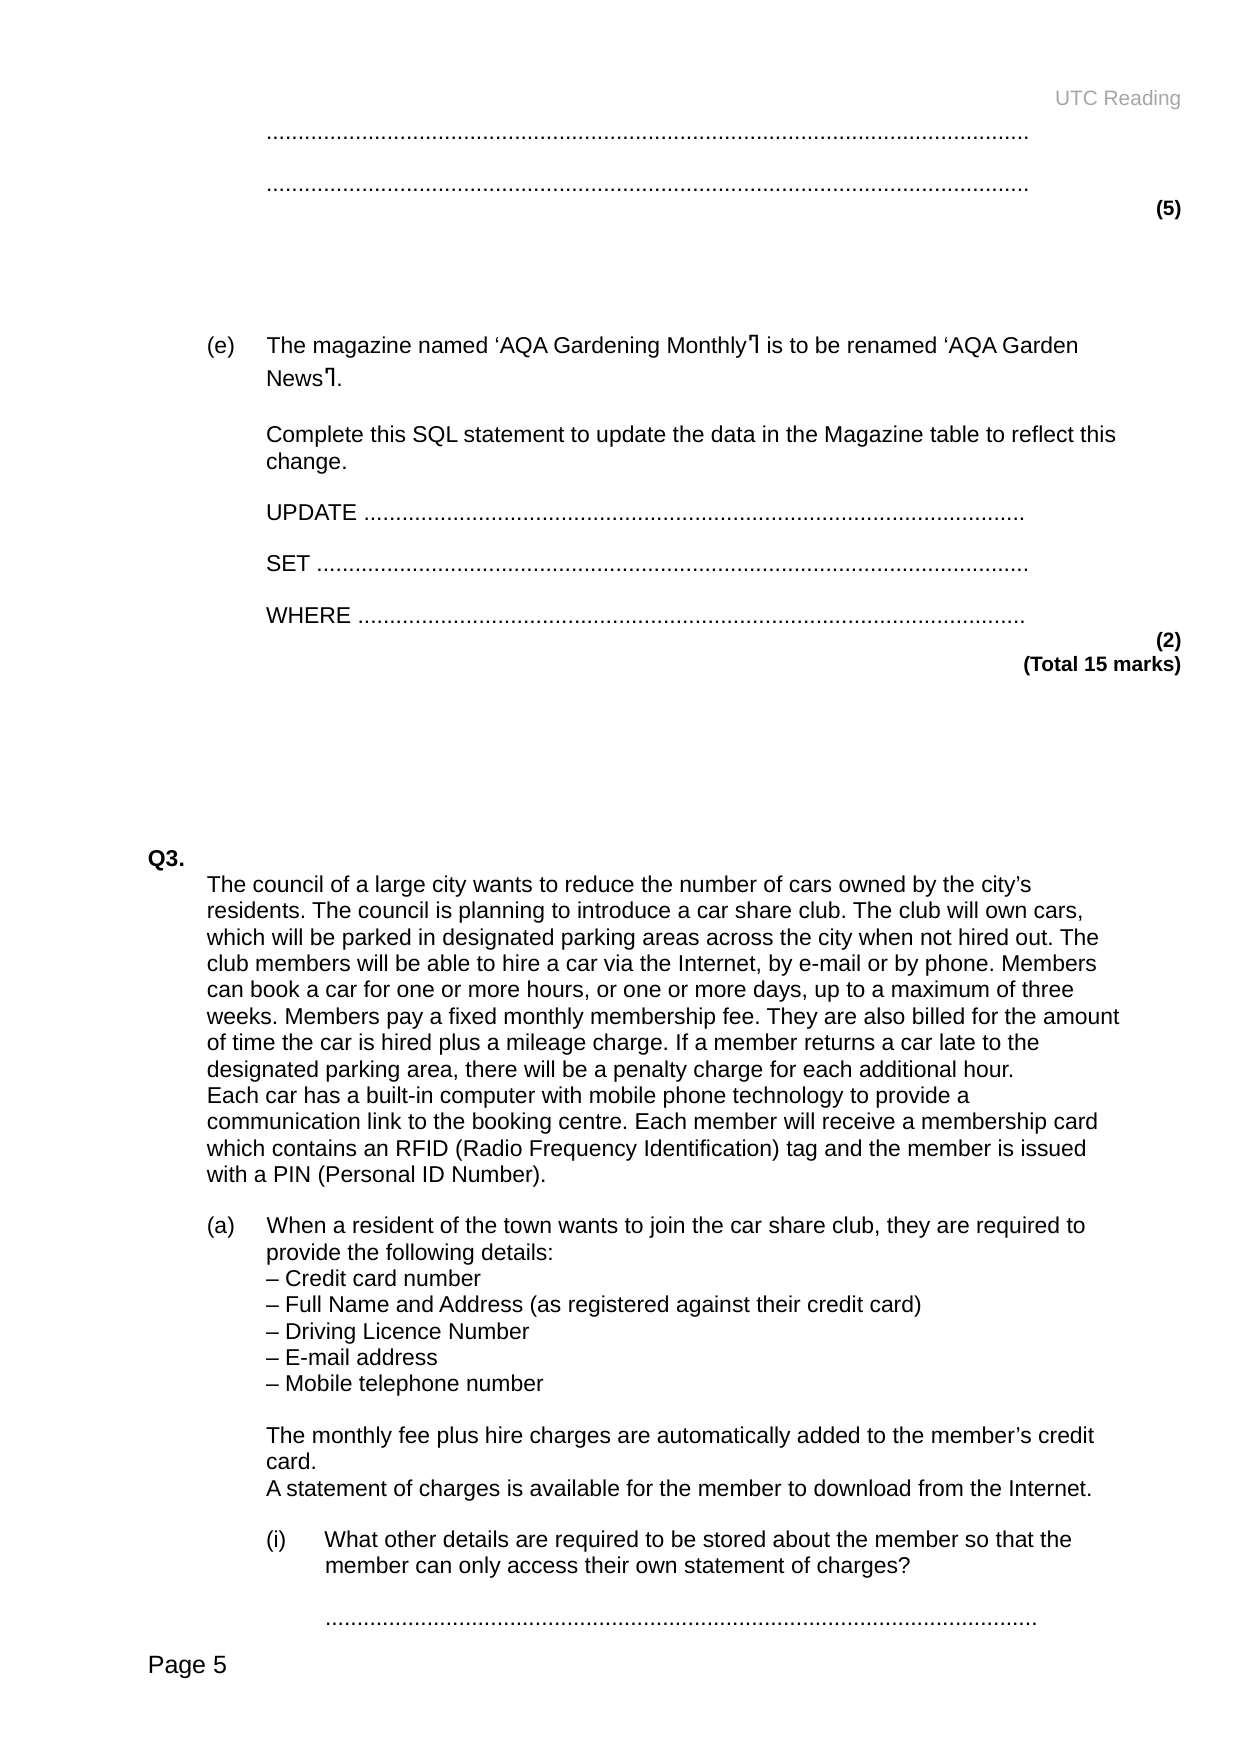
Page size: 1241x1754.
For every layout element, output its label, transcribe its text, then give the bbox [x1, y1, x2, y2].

text (Total 15 marks) [148, 652, 1181, 676]
text (a) When a resident of the town wants to join the car share club, they are required to provide the following details: [207, 1212, 1122, 1265]
text (5) [148, 196, 1181, 220]
text ........................................................................................................................ [266, 169, 1122, 196]
text Complete this SQL statement to update the data in the Magazine table to reflect this change. [266, 421, 1122, 474]
text – Full Name and Address (as registered against their credit card) [266, 1291, 1122, 1318]
text – Driving Licence Number [266, 1318, 1122, 1344]
text Q3. The council of a large city wants to reduce the number of cars owned by the city’s residents. The council is planning to introduce a car share club. The club will own cars, which will be parked in designated parking areas across the city when not hired out. The club members will be able to hire a car via the Internet, by e-mail or by phone. Members can book a car for one or more hours, or one or more days, up to a maximum of three weeks. Members pay a fixed monthly membership fee. They are also billed for the amount of time the car is hired plus a mileage charge. If a member returns a car late to the designated parking area, there will be a penalty charge for each additional hour. Each car has a built-in computer with mobile phone technology to provide a communication link to the booking centre. Each member will receive a membership card which contains an RFID (Radio Frequency Identification) tag and the member is issued with a PIN (Personal ID Number). [148, 845, 1122, 1187]
text – Mobile telephone number [266, 1370, 1122, 1397]
text ................................................................................................................ [325, 1603, 1122, 1630]
text – Credit card number [266, 1265, 1122, 1291]
text The monthly fee plus hire charges are automatically added to the member’s credit card. A statement of charges is available for the member to download from the Internet. [266, 1422, 1122, 1501]
text UPDATE ........................................................................................................ [266, 499, 1122, 525]
text WHERE ......................................................................................................... [266, 602, 1122, 628]
text (e) The magazine named ‘AQA Gardening Monthlyߣ is to be renamed ‘AQA Garden Newsߣ. [207, 331, 1122, 396]
text ........................................................................................................................ [266, 118, 1122, 144]
text (2) [148, 628, 1181, 652]
text – E-mail address [266, 1344, 1122, 1370]
text SET ................................................................................................................ [266, 550, 1122, 577]
text (i) What other details are required to be stored about the member so that the member can only access their own statement of charges? [266, 1526, 1122, 1578]
